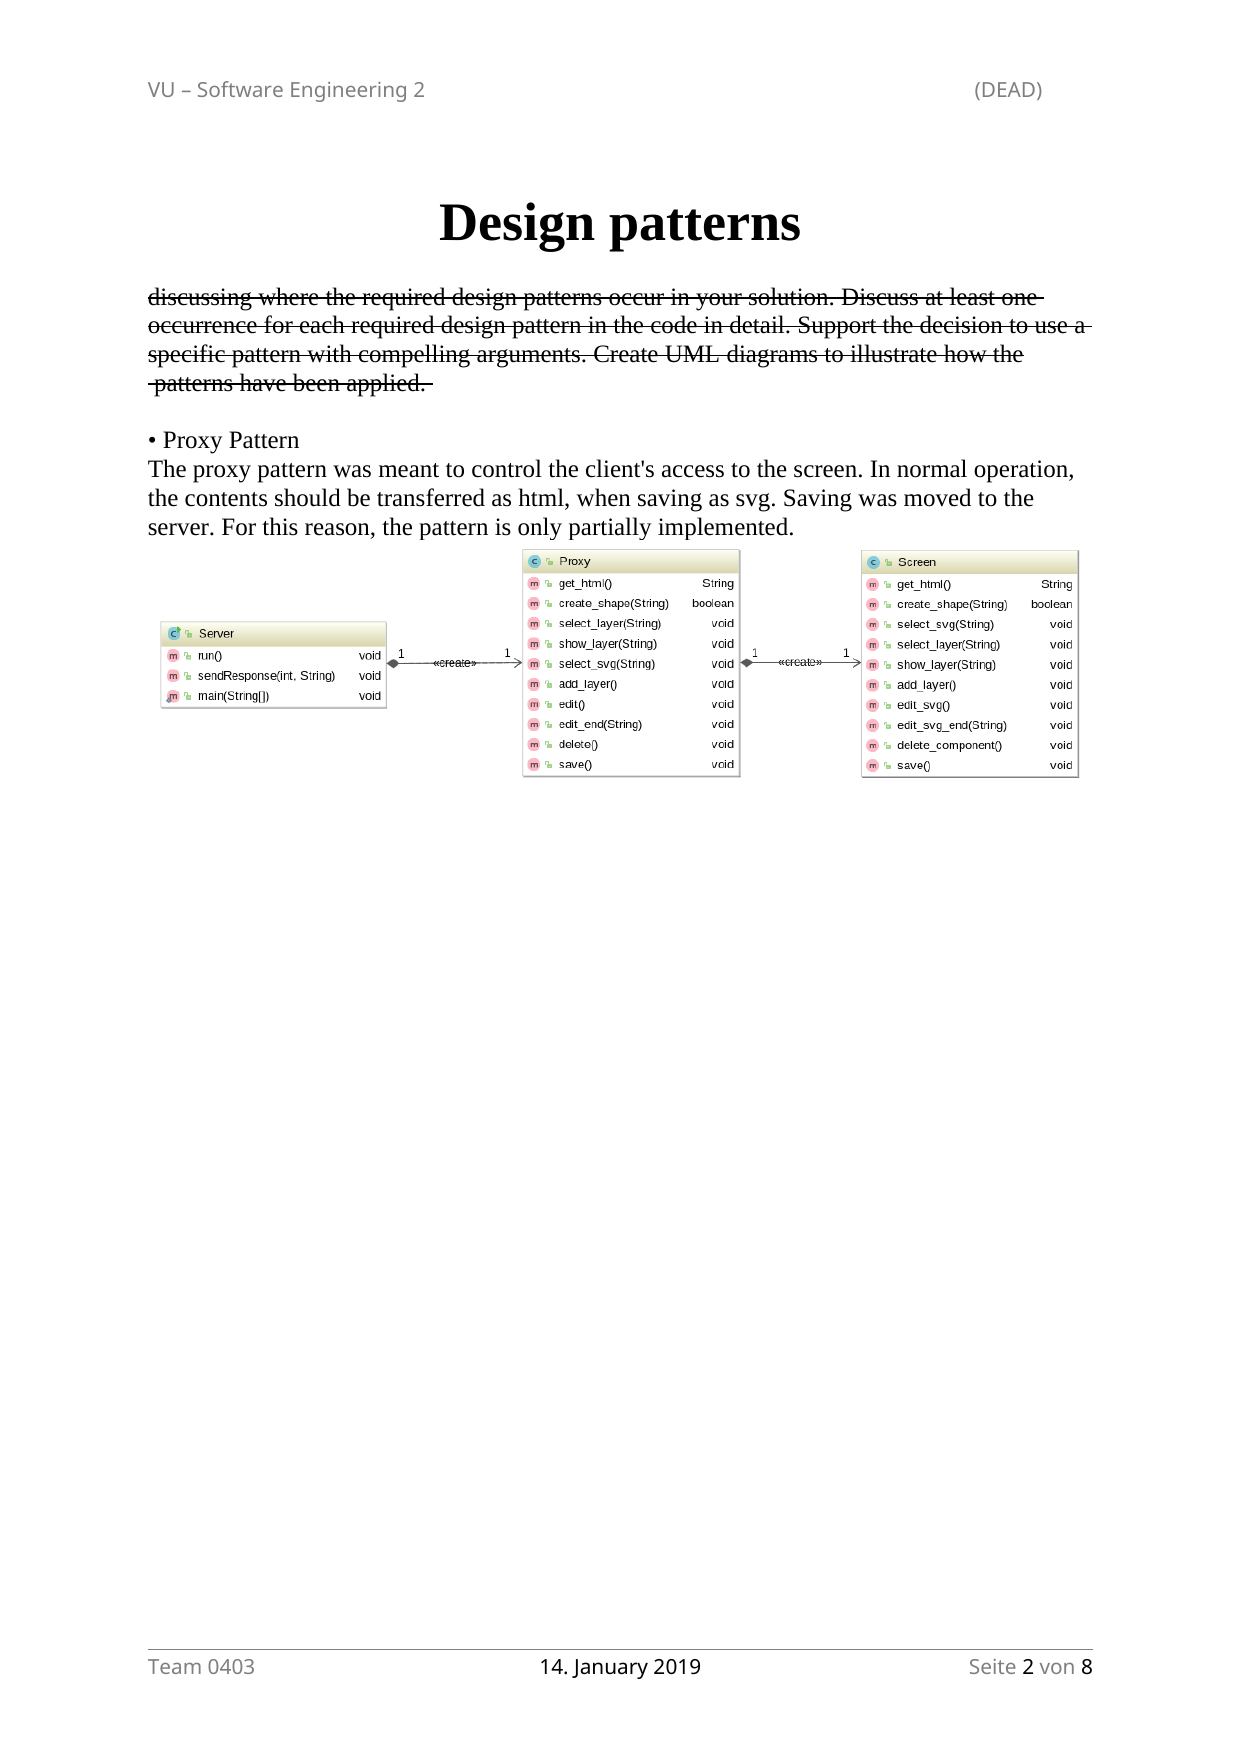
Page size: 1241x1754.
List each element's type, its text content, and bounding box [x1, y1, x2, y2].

text discussing where the required design patterns occur in your solution. Discuss at least one occurrence for each required design pattern in the code in detail. Support the decision to use a specific pattern with compelling arguments. Create UML diagrams to illustrate how the [148, 282, 1093, 368]
picture [147, 540, 1093, 789]
text patterns have been applied. [148, 368, 1093, 397]
text The proxy pattern was meant to control the client's access to the screen. In normal operation, the contents should be transferred as html, when saving as svg. Saving was moved to the server. For this reason, the pattern is only partially implemented. [148, 454, 1093, 540]
text • Proxy Pattern [148, 425, 1093, 454]
subtitle Design patterns [148, 190, 1093, 252]
